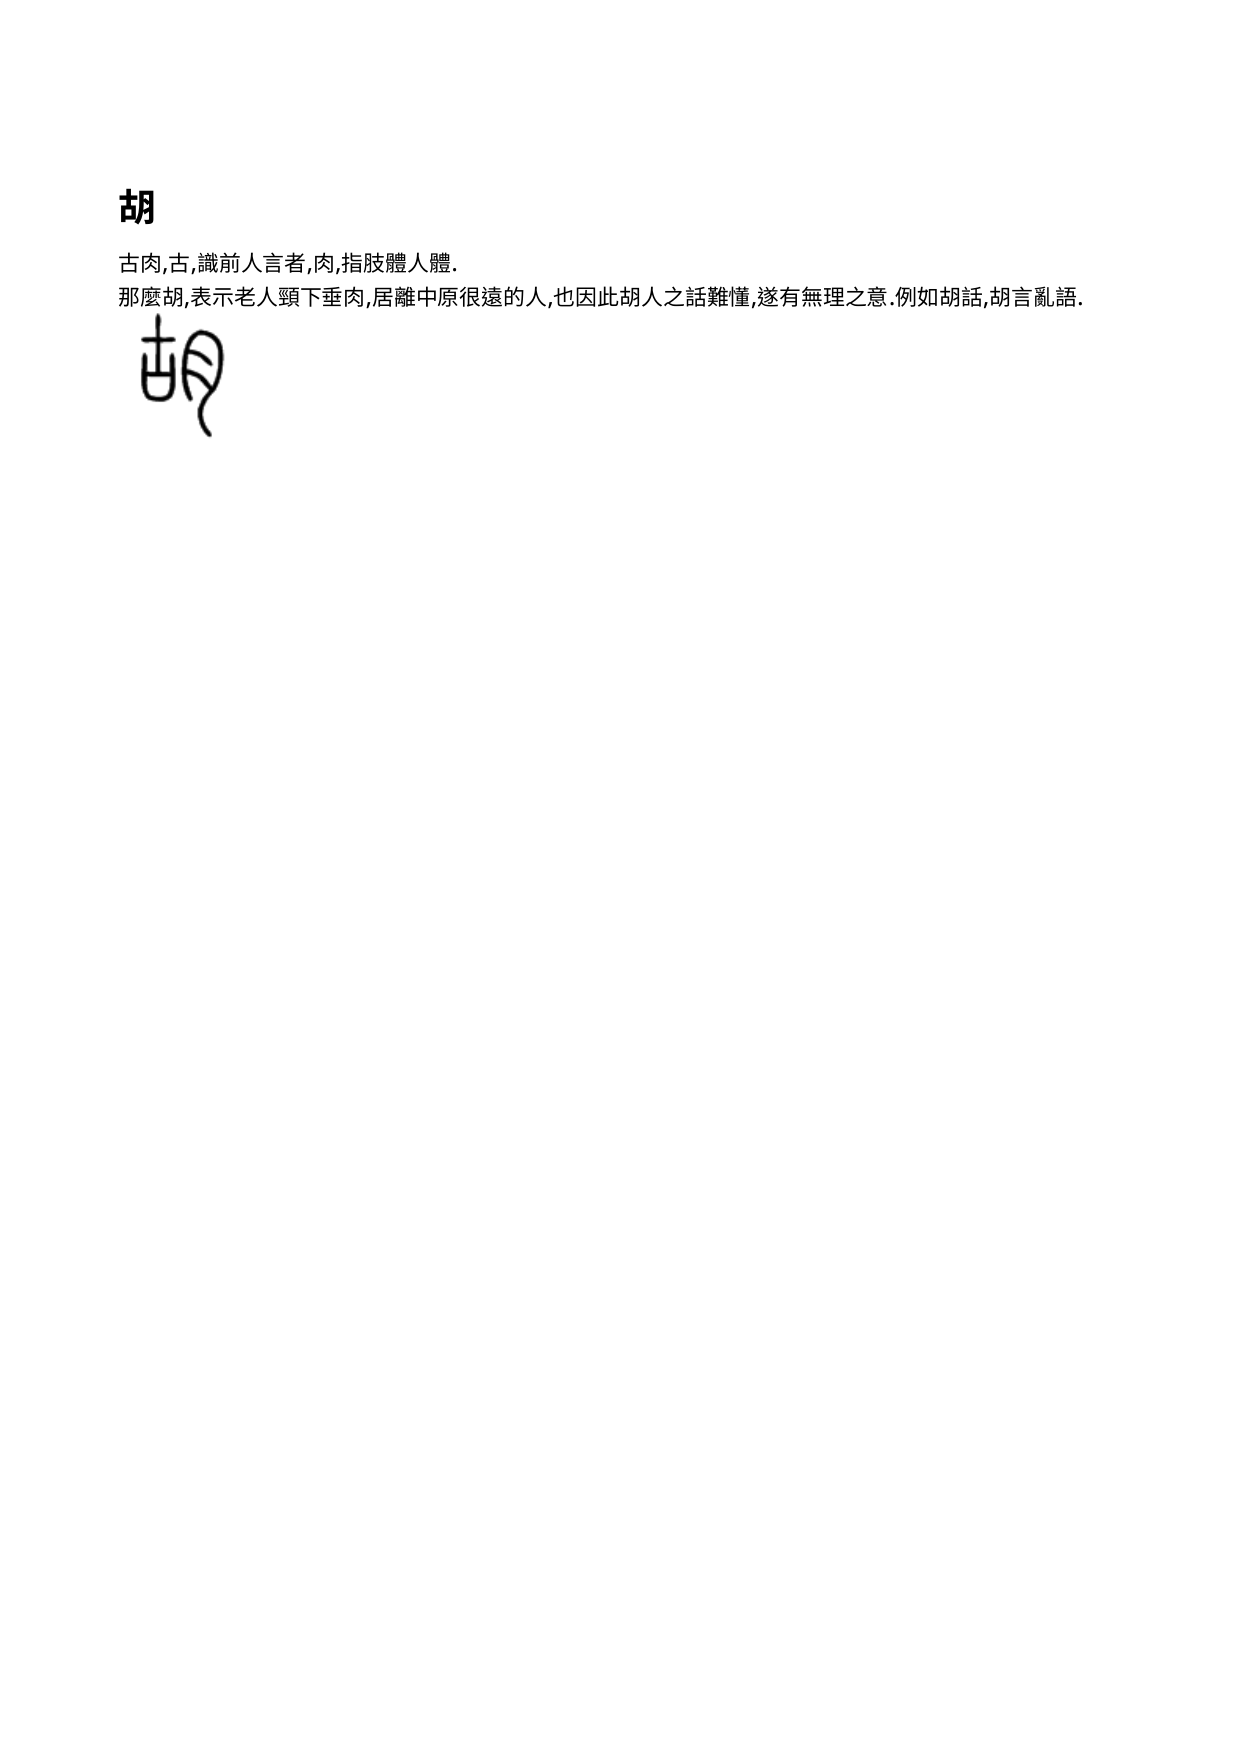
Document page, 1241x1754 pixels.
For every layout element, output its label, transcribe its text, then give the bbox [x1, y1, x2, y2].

subtitle 胡 [118, 177, 1122, 232]
picture [118, 312, 248, 440]
text 古肉,古,識前人言者,肉,指肢體人體. [118, 244, 1122, 279]
text 那麼胡,表示老人頸下垂肉,居離中原很遠的人,也因此胡人之話難懂,遂有無理之意.例如胡話,胡言亂語. [118, 279, 1122, 313]
